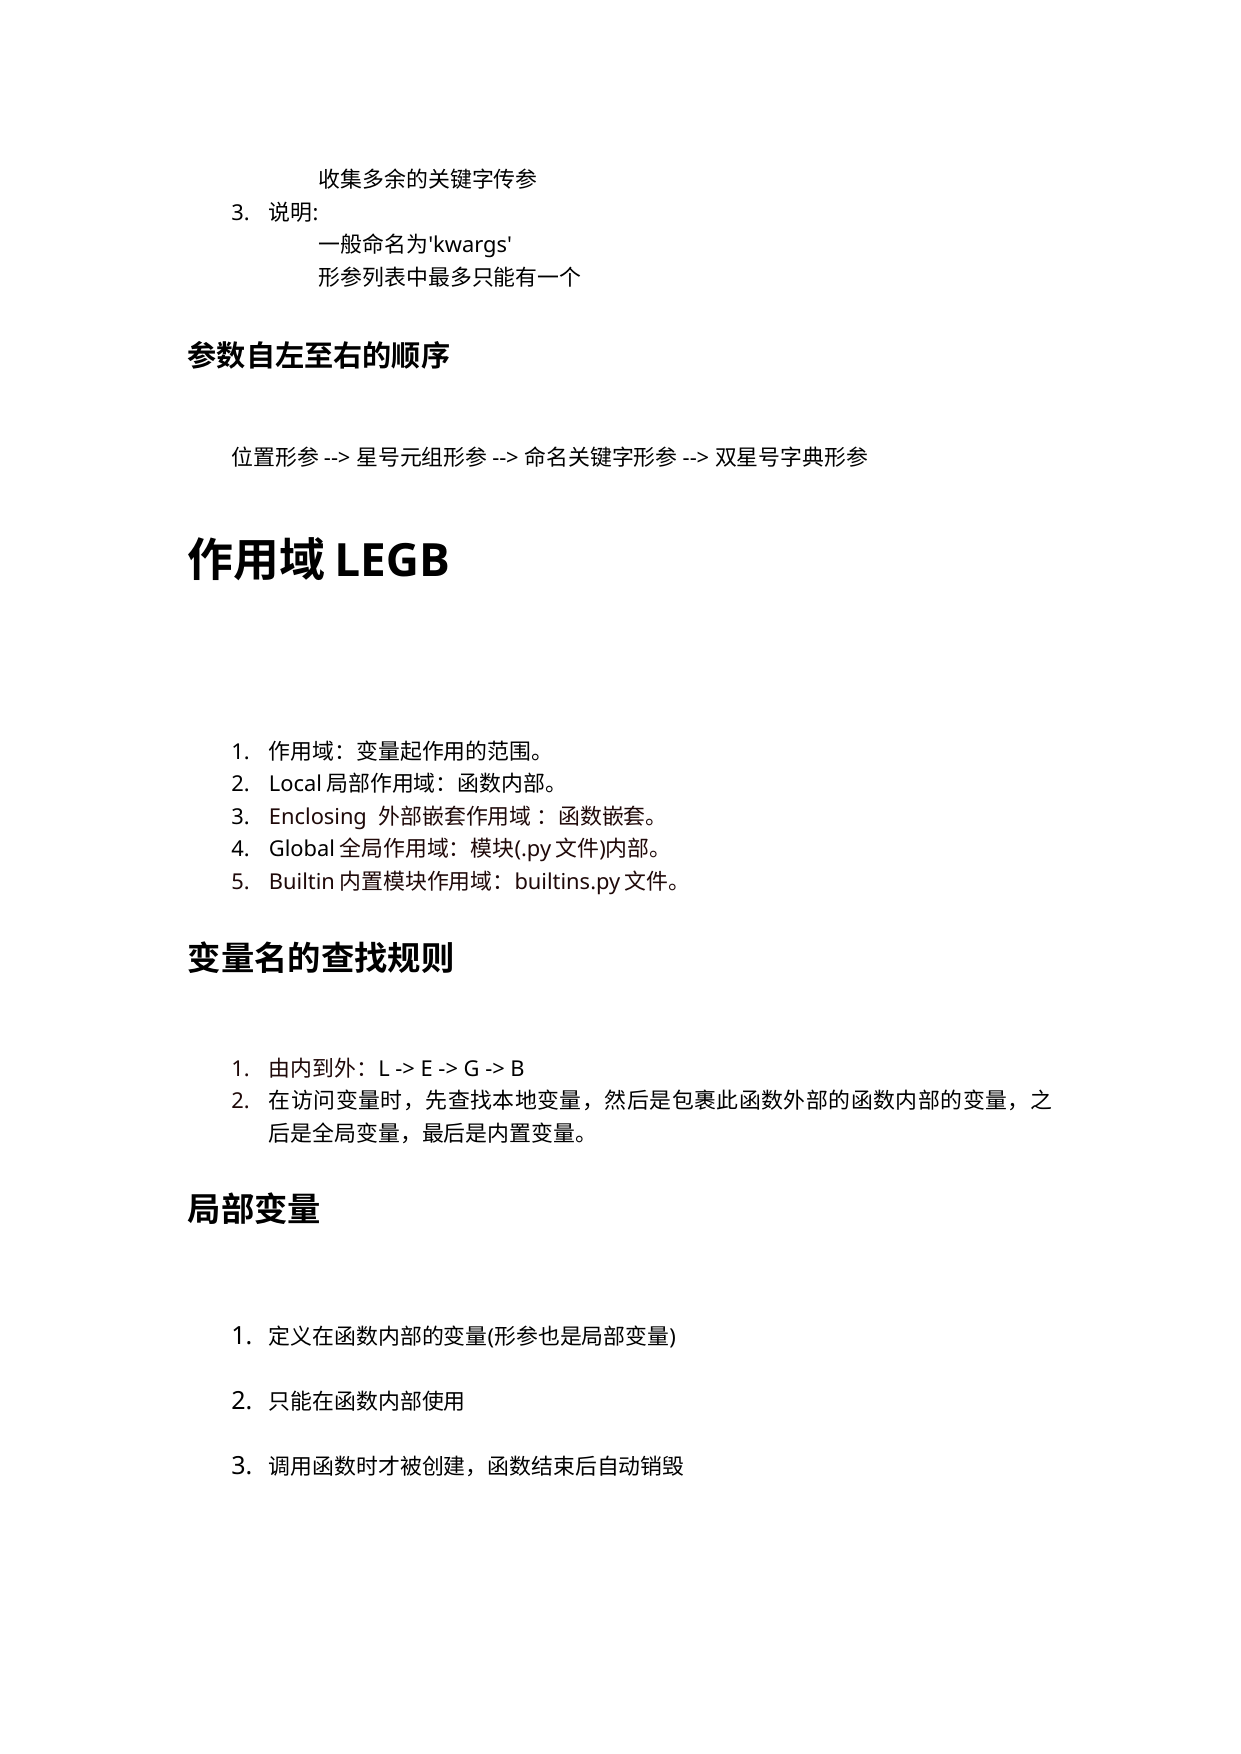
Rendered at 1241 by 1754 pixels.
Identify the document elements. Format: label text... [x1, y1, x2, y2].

list Local局部作用域：函数内部。 [231, 766, 1053, 798]
list 作用域：变量起作用的范围。 [231, 733, 1053, 766]
subtitle 参数自左至右的顺序 [187, 321, 1053, 386]
list 说明: [231, 194, 1053, 227]
list 由内到外：L -> E -> G -> B [231, 1050, 1053, 1083]
list 只能在函数内部使用 [231, 1367, 1053, 1432]
list Global全局作用域：模块(.py文件)内部。 [231, 831, 1053, 863]
subtitle 变量名的查找规则 [187, 923, 1053, 988]
list Builtin内置模块作用域：builtins.py文件。 [231, 863, 1053, 896]
list 一般命名为'kwargs' [319, 227, 1053, 259]
list Enclosing 外部嵌套作用域 ：函数嵌套。 [231, 798, 1053, 831]
text 位置形参 --> 星号元组形参 --> 命名关键字形参 --> 双星号字典形参 [187, 440, 1053, 472]
subtitle 局部变量 [187, 1175, 1053, 1240]
list 定义在函数内部的变量(形参也是局部变量) [231, 1302, 1053, 1367]
subtitle 作用域LEGB [187, 508, 1053, 605]
list 在访问变量时，先查找本地变量，然后是包裹此函数外部的函数内部的变量，之后是全局变量，最后是内置变量。 [231, 1083, 1053, 1148]
list 收集多余的关键字传参 [312, 162, 1053, 194]
list 形参列表中最多只能有一个 [319, 259, 1053, 292]
list 调用函数时才被创建，函数结束后自动销毁 [231, 1432, 1053, 1497]
